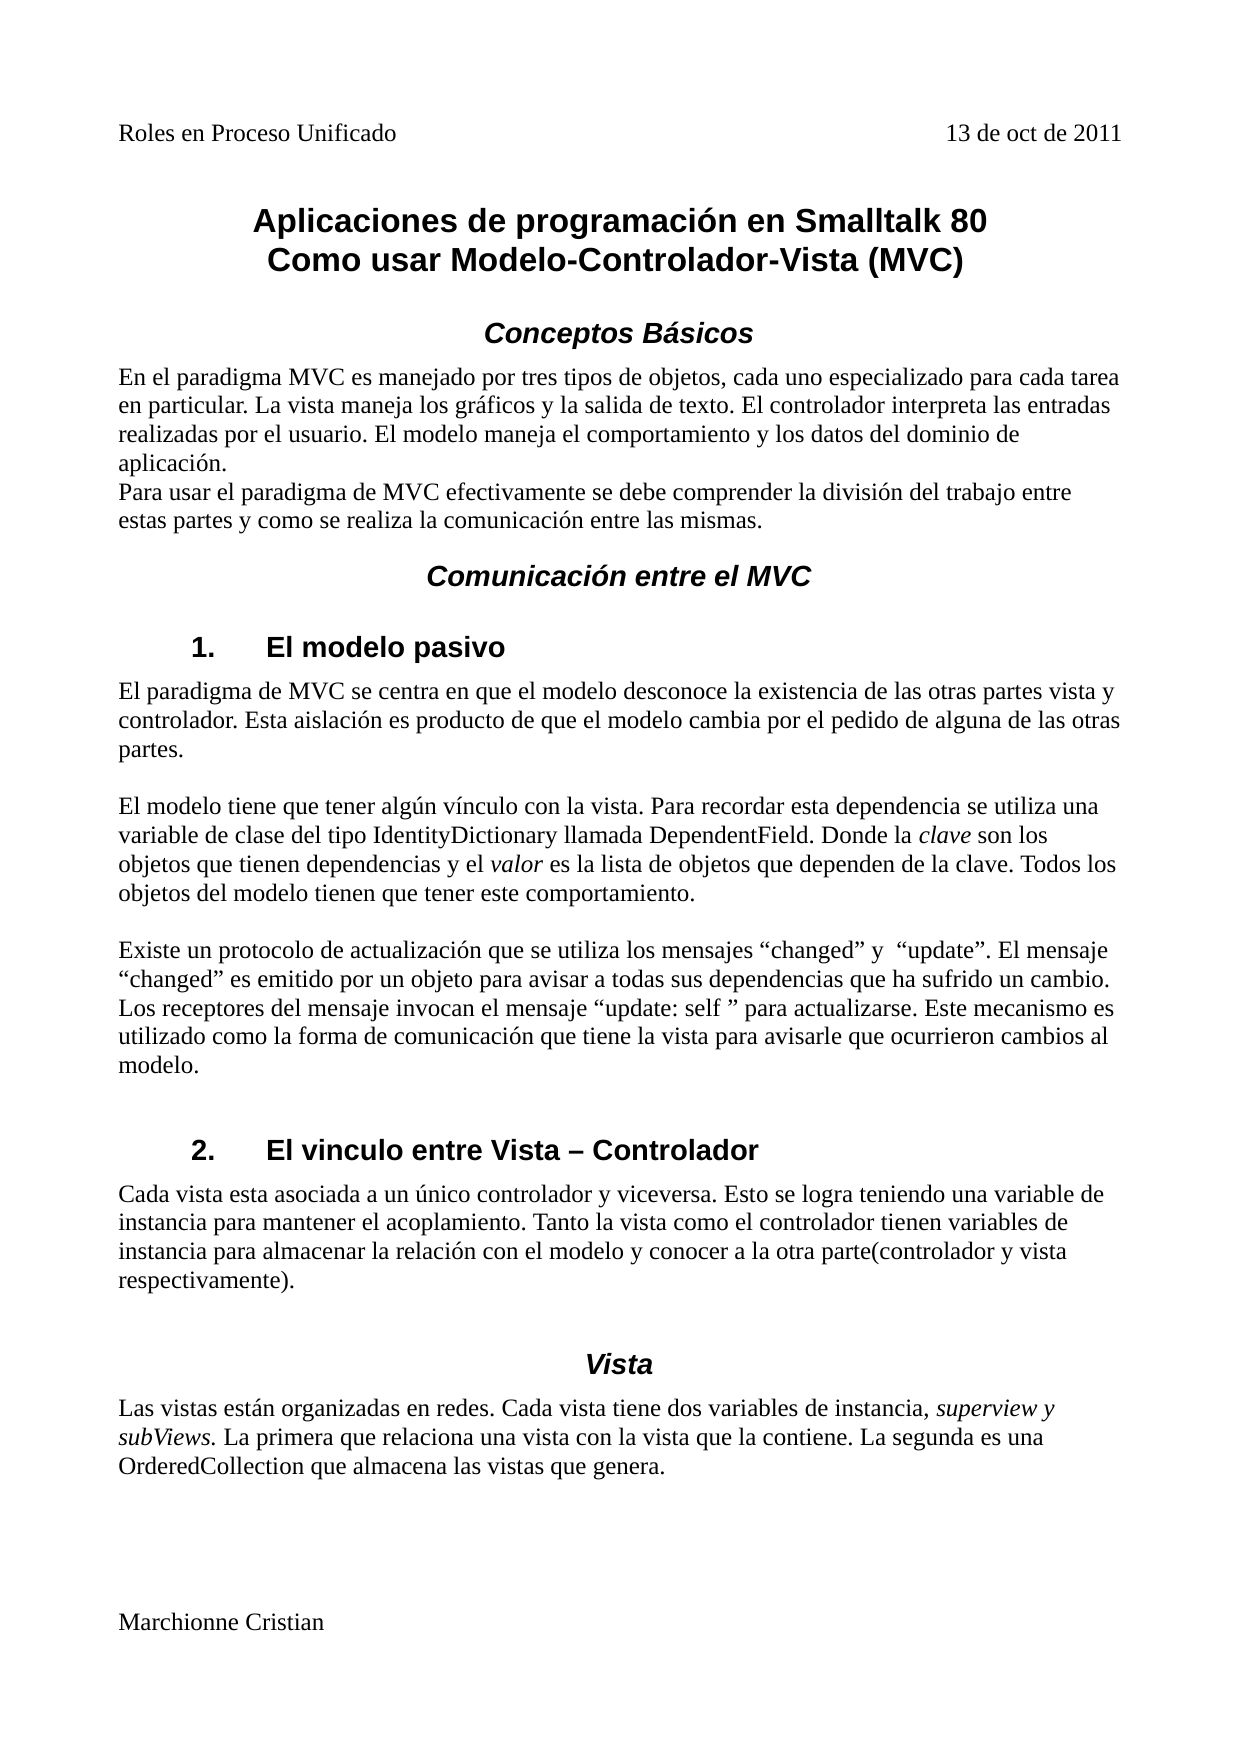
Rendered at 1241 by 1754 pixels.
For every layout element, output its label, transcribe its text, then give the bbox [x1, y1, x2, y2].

subtitle Conceptos Básicos [118, 316, 1122, 349]
text El paradigma de MVC se centra en que el modelo desconoce la existencia de las otras partes vista y controlador. Esta aislación es producto de que el modelo cambia por el pedido de alguna de las otras partes. [118, 676, 1122, 763]
subtitle El modelo pasivo [191, 630, 1122, 664]
text Las vistas están organizadas en redes. Cada vista tiene dos variables de instancia, superview y subViews. La primera que relaciona una vista con la vista que la contiene. La segunda es una OrderedCollection que almacena las vistas que genera. [118, 1393, 1122, 1480]
text En el paradigma MVC es manejado por tres tipos de objetos, cada uno especializado para cada tarea en particular. La vista maneja los gráficos y la salida de texto. El controlador interpreta las entradas realizadas por el usuario. El modelo maneja el comportamiento y los datos del dominio de aplicación. [118, 362, 1122, 477]
subtitle El vinculo entre Vista – Controlador [191, 1133, 1122, 1166]
subtitle Vista [118, 1347, 1122, 1381]
subtitle Aplicaciones de programación en Smalltalk 80 Como usar Modelo-Controlador-Vista (MVC) [118, 201, 1122, 278]
text Cada vista esta asociada a un único controlador y viceversa. Esto se logra teniendo una variable de instancia para mantener el acoplamiento. Tanto la vista como el controlador tienen variables de instancia para almacenar la relación con el modelo y conocer a la otra parte(controlador y vista respectivamente). [118, 1179, 1122, 1294]
subtitle Comunicación entre el MVC [118, 559, 1122, 593]
text Existe un protocolo de actualización que se utiliza los mensajes “changed” y “update”. El mensaje “changed” es emitido por un objeto para avisar a todas sus dependencias que ha sufrido un cambio. Los receptores del mensaje invocan el mensaje “update: self ” para actualizarse. Este mecanismo es utilizado como la forma de comunicación que tiene la vista para avisarle que ocurrieron cambios al modelo. [118, 935, 1122, 1079]
text El modelo tiene que tener algún vínculo con la vista. Para recordar esta dependencia se utiliza una variable de clase del tipo IdentityDictionary llamada DependentField. Donde la clave son los objetos que tienen dependencias y el valor es la lista de objetos que dependen de la clave. Todos los objetos del modelo tienen que tener este comportamiento. [118, 791, 1122, 906]
text Para usar el paradigma de MVC efectivamente se debe comprender la división del trabajo entre estas partes y como se realiza la comunicación entre las mismas. [118, 477, 1122, 534]
